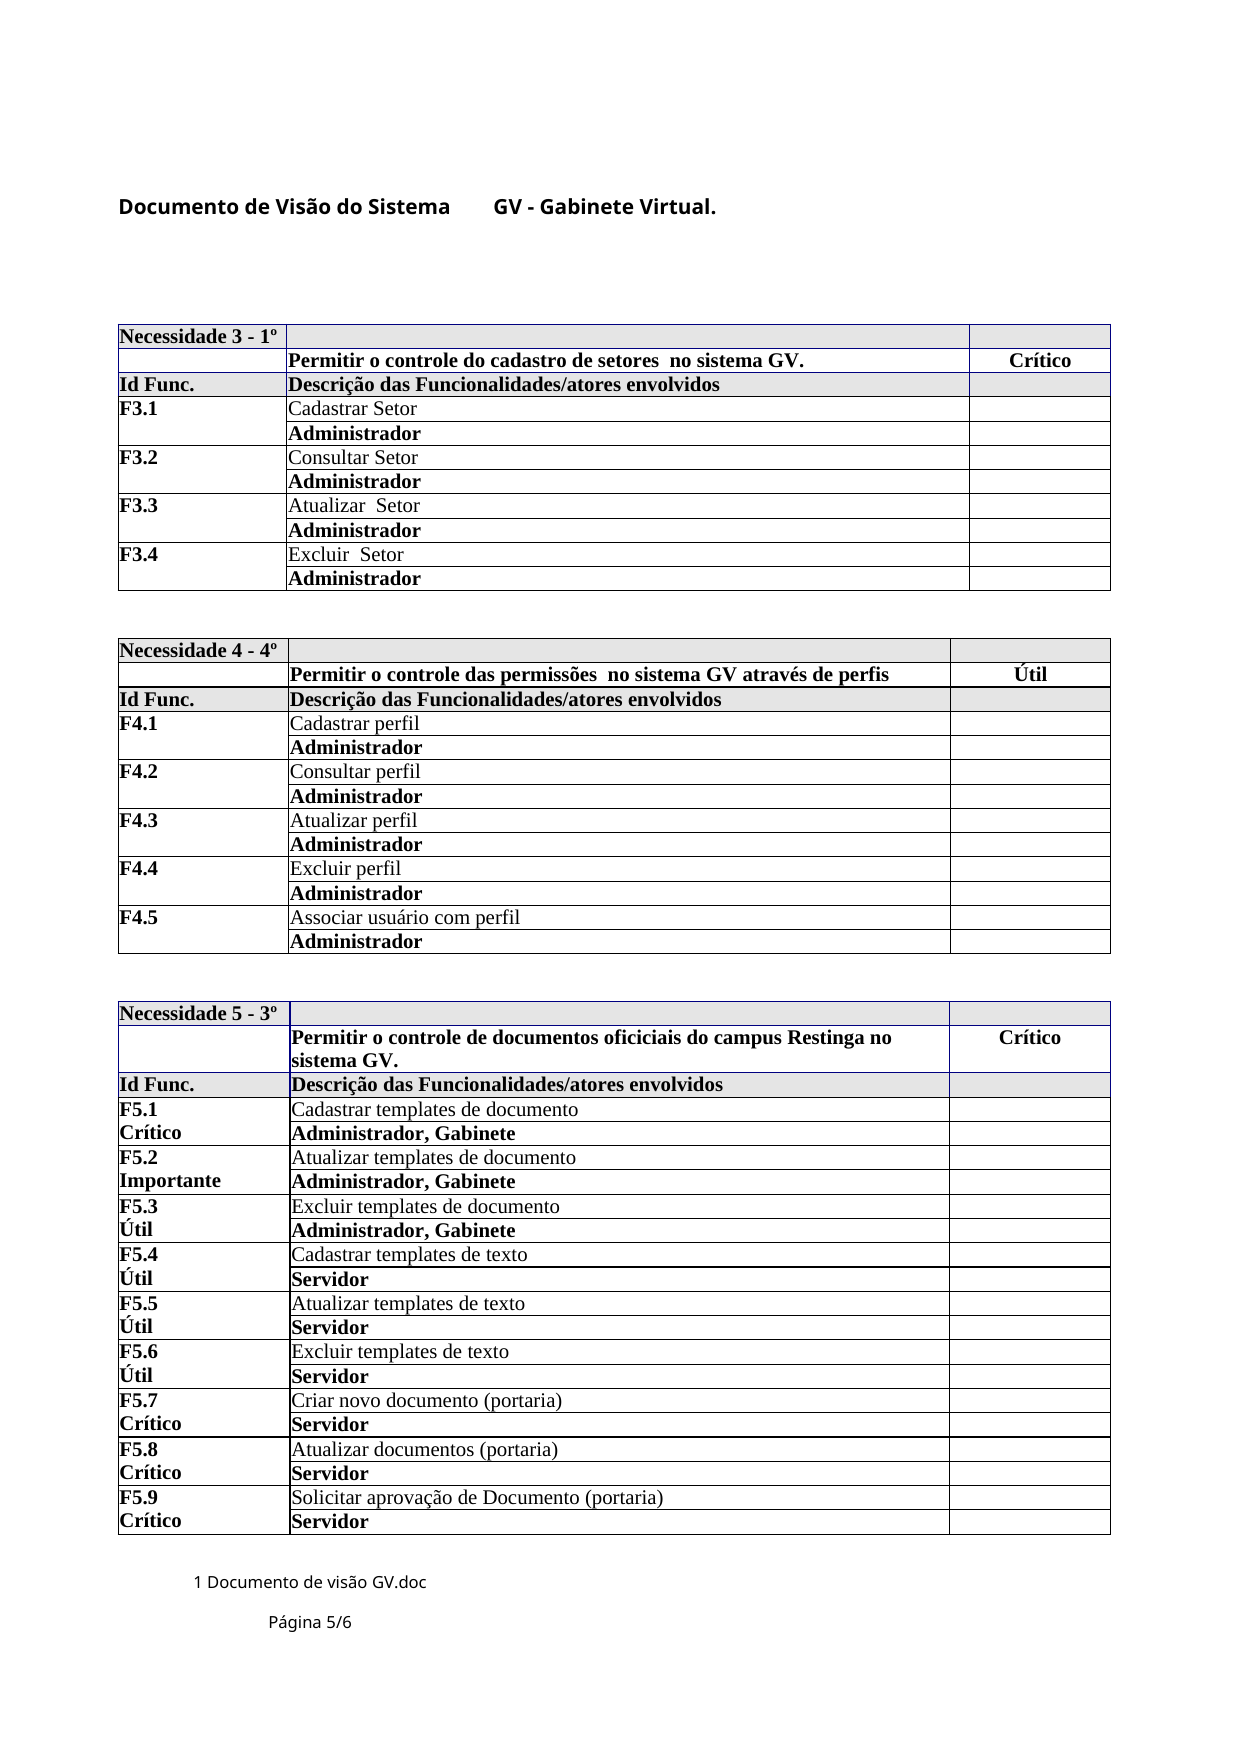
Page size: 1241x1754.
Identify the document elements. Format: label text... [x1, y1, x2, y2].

table_cell F4.2 [119, 760, 288, 808]
table_cell Permitir o controle das permissões no sistema GV através de perfis [289, 663, 950, 686]
table_cell [951, 882, 1110, 905]
table_cell [950, 1340, 1110, 1363]
table_cell [970, 397, 1110, 421]
table_cell Consultar Setor [287, 446, 969, 469]
table_cell [951, 712, 1110, 735]
table_cell Permitir o controle do cadastro de setores no sistema GV. [287, 349, 969, 372]
table_cell [119, 349, 286, 372]
table_cell Útil [951, 663, 1110, 686]
table_cell Excluir Setor [287, 543, 969, 566]
table_cell [950, 1146, 1110, 1169]
table_cell [950, 1413, 1110, 1436]
table_cell Excluir templates de documento [291, 1195, 949, 1218]
table_cell Id Func. [119, 373, 286, 396]
table_cell Solicitar aprovação de Documento (portaria) [291, 1486, 949, 1509]
table_cell Descrição das Funcionalidades/atores envolvidos [287, 373, 969, 396]
table_cell [951, 809, 1110, 832]
table_cell Descrição das Funcionalidades/atores envolvidos [289, 688, 950, 711]
table_cell [119, 1026, 289, 1072]
table_cell F5.7 Crítico [119, 1389, 289, 1436]
table_cell [951, 785, 1110, 808]
table_cell [951, 833, 1110, 856]
table_cell Administrador, Gabinete [291, 1170, 949, 1194]
table_cell [950, 1195, 1110, 1218]
table_cell F3.1 [119, 397, 286, 445]
table_cell Consultar perfil [289, 760, 950, 783]
table_header [289, 639, 950, 662]
table_cell [950, 1268, 1110, 1291]
table_cell Cadastrar perfil [289, 712, 950, 735]
table_cell Administrador, Gabinete [291, 1219, 949, 1242]
table_cell Atualizar Setor [287, 494, 969, 518]
table_cell F4.1 [119, 712, 288, 759]
table_cell Servidor [291, 1268, 949, 1291]
table_cell Administrador [289, 833, 950, 856]
table_cell Administrador [287, 422, 969, 445]
table_cell F4.3 [119, 809, 288, 856]
table_cell Servidor [291, 1316, 949, 1339]
table_header [951, 639, 1110, 662]
table_cell Administrador [287, 567, 969, 590]
table_cell Administrador [287, 519, 969, 542]
table_cell [119, 663, 288, 686]
table_cell [951, 736, 1110, 759]
table_cell [951, 760, 1110, 783]
table_cell Excluir templates de texto [291, 1340, 949, 1363]
table_cell [950, 1486, 1110, 1509]
table_cell Servidor [291, 1462, 949, 1485]
table_cell F5.3 Útil [119, 1195, 289, 1242]
table_cell Cadastrar templates de documento [291, 1098, 949, 1121]
table_header Necessidade 3 - 1º [119, 325, 286, 348]
table_cell [970, 470, 1110, 493]
table_cell F4.4 [119, 857, 288, 905]
table_cell Servidor [291, 1413, 949, 1436]
table_header [950, 1002, 1110, 1025]
table_header [287, 325, 969, 348]
table_header Necessidade 4 - 4º [119, 639, 288, 662]
table_cell [950, 1389, 1110, 1412]
table_cell Crítico [970, 349, 1110, 372]
table_cell [970, 373, 1110, 396]
table_cell F4.5 [119, 906, 288, 953]
table_cell F3.3 [119, 494, 286, 542]
table_cell [950, 1073, 1110, 1097]
table_cell [950, 1316, 1110, 1339]
table_cell [950, 1122, 1110, 1145]
table_cell [950, 1462, 1110, 1485]
table_cell [950, 1243, 1110, 1266]
table_cell F5.1 Crítico [119, 1098, 289, 1145]
table_cell [970, 543, 1110, 566]
table_cell [950, 1365, 1110, 1388]
table_cell [950, 1098, 1110, 1121]
table_cell F5.6 Útil [119, 1340, 289, 1388]
table_cell Crítico [950, 1026, 1110, 1072]
table_cell Atualizar perfil [289, 809, 950, 832]
table_cell Excluir perfil [289, 857, 950, 881]
table_header [291, 1002, 949, 1025]
table_cell [970, 567, 1110, 590]
table_cell [950, 1292, 1110, 1315]
table_cell [951, 857, 1110, 881]
table_cell [970, 494, 1110, 518]
table_cell Id Func. [119, 688, 288, 711]
table_cell Administrador [289, 736, 950, 759]
table_header [970, 325, 1110, 348]
table_cell F5.8 Crítico [119, 1438, 289, 1485]
table_cell Servidor [291, 1365, 949, 1388]
table_cell Criar novo documento (portaria) [291, 1389, 949, 1412]
table_cell Id Func. [119, 1073, 289, 1097]
table_cell [970, 519, 1110, 542]
table_cell Administrador [289, 882, 950, 905]
table_cell [970, 446, 1110, 469]
table_cell [950, 1219, 1110, 1242]
table_cell F3.2 [119, 446, 286, 493]
table_cell [951, 930, 1110, 953]
table_cell [950, 1438, 1110, 1461]
table_cell Descrição das Funcionalidades/atores envolvidos [291, 1073, 949, 1097]
table_cell Administrador [287, 470, 969, 493]
table_cell Administrador [289, 785, 950, 808]
table_cell [950, 1170, 1110, 1194]
table_cell F5.4 Útil [119, 1243, 289, 1291]
table_header Necessidade 5 - 3º [119, 1002, 289, 1025]
table_cell F5.2 Importante [119, 1146, 289, 1194]
table_cell Servidor [291, 1510, 949, 1533]
table_cell F3.4 [119, 543, 286, 590]
table_cell Cadastrar templates de texto [291, 1243, 949, 1266]
table_cell [970, 422, 1110, 445]
table_cell Administrador [289, 930, 950, 953]
table_cell Associar usuário com perfil [289, 906, 950, 929]
table_cell F5.5 Útil [119, 1292, 289, 1339]
table_cell [951, 688, 1110, 711]
table_cell Atualizar documentos (portaria) [291, 1438, 949, 1461]
table_cell Atualizar templates de documento [291, 1146, 949, 1169]
table_cell Cadastrar Setor [287, 397, 969, 421]
table_cell [950, 1510, 1110, 1533]
table_cell Permitir o controle de documentos oficiciais do campus Restinga no sistema GV. [291, 1026, 949, 1072]
table_cell F5.9 Crítico [119, 1486, 289, 1533]
table_cell Administrador, Gabinete [291, 1122, 949, 1145]
table_cell Atualizar templates de texto [291, 1292, 949, 1315]
table_cell [951, 906, 1110, 929]
